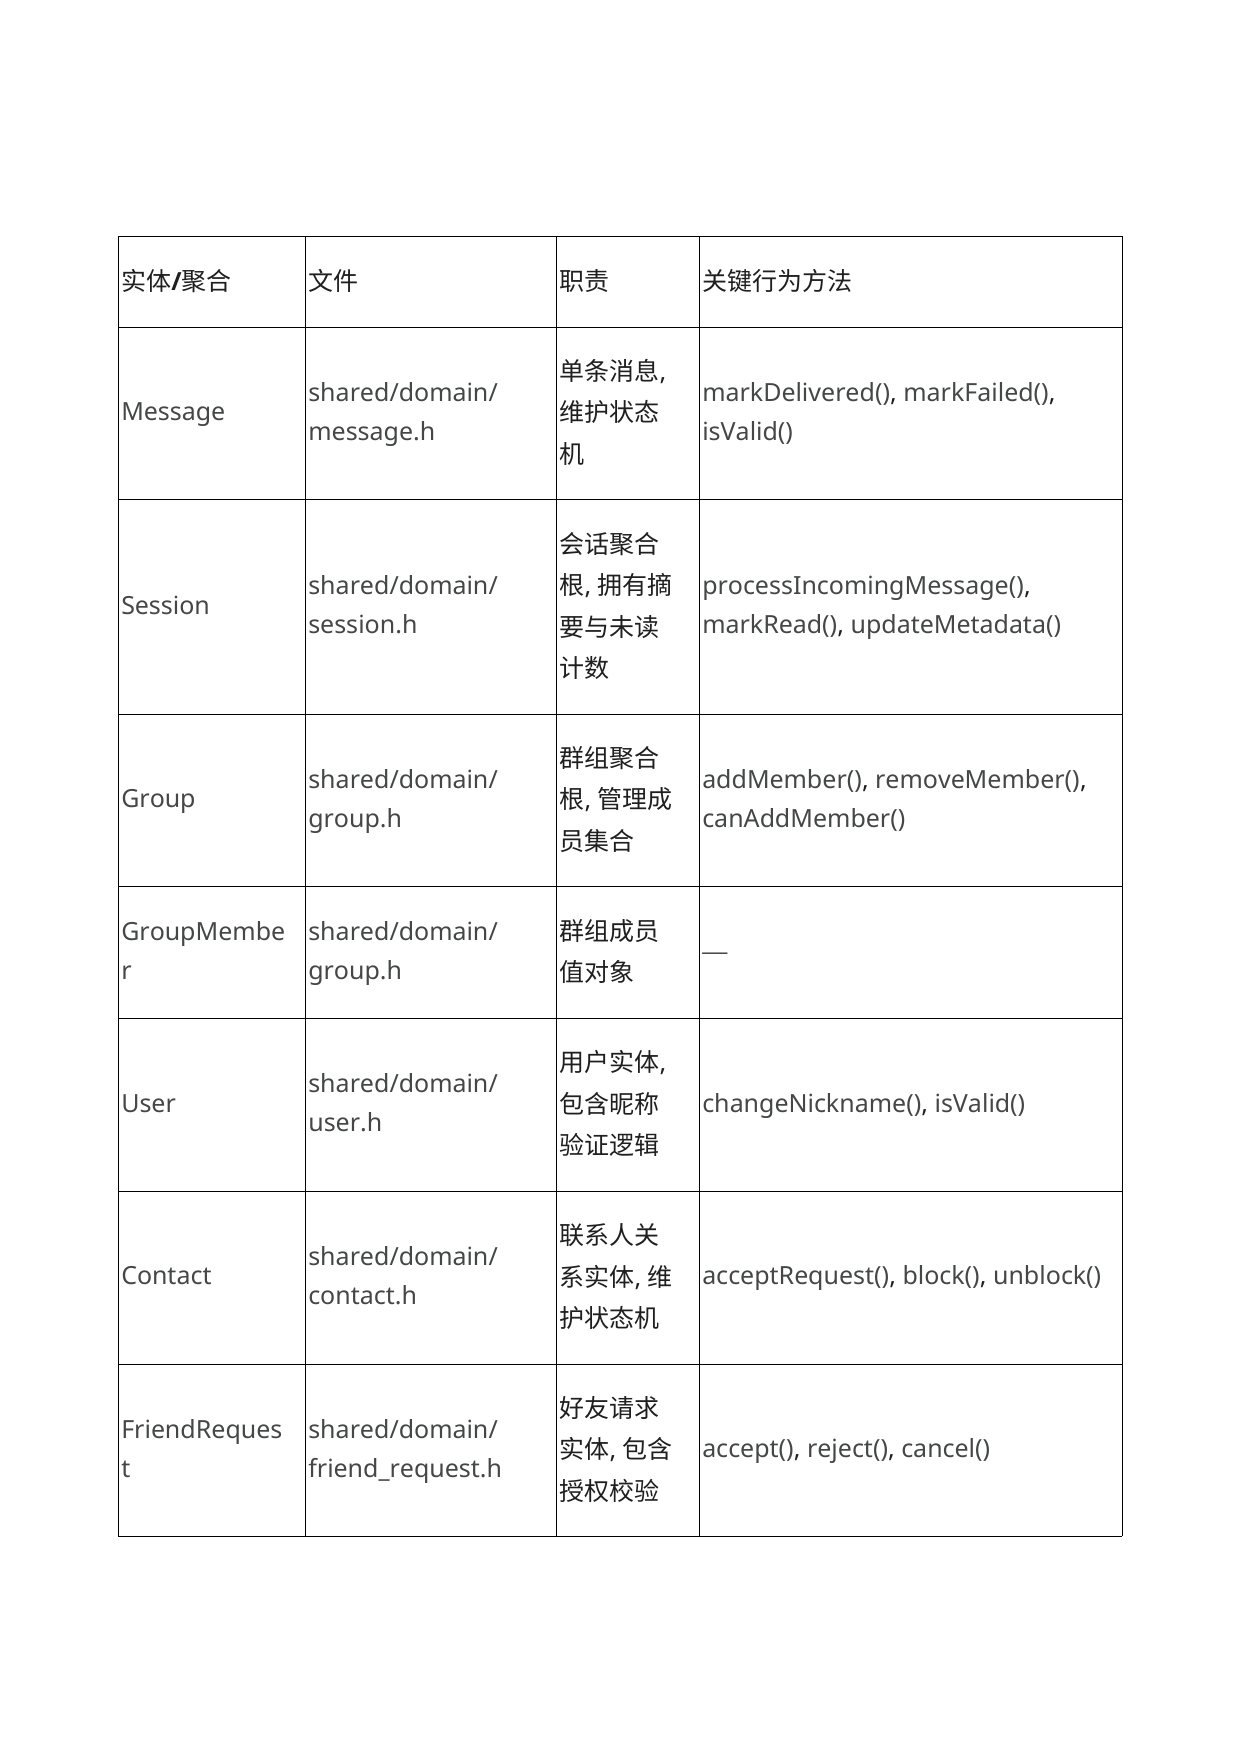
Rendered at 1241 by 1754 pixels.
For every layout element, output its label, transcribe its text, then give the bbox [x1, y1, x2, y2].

table_cell shared/domain/message.h [306, 328, 556, 499]
table_cell 群组成员值对象 [557, 887, 699, 1018]
table_cell Session [119, 500, 305, 713]
table_cell 用户实体, 包含昵称验证逻辑 [557, 1019, 699, 1191]
table_header 职责 [557, 237, 699, 327]
table_header 关键行为方法 [700, 237, 1122, 327]
table_cell 联系人关系实体, 维护状态机 [557, 1192, 699, 1363]
table_cell addMember(), removeMember(), canAddMember() [700, 715, 1122, 886]
table_cell 单条消息, 维护状态机 [557, 328, 699, 499]
table_cell shared/domain/friend_request.h [306, 1365, 556, 1536]
table_cell changeNickname(), isValid() [700, 1019, 1122, 1191]
table_cell User [119, 1019, 305, 1191]
table_cell FriendRequest [119, 1365, 305, 1536]
table_cell Group [119, 715, 305, 886]
table_cell 群组聚合根, 管理成员集合 [557, 715, 699, 886]
table_cell Contact [119, 1192, 305, 1363]
table_cell markDelivered(), markFailed(), isValid() [700, 328, 1122, 499]
table_cell 好友请求实体, 包含授权校验 [557, 1365, 699, 1536]
table_cell shared/domain/session.h [306, 500, 556, 713]
table_cell processIncomingMessage(), markRead(), updateMetadata() [700, 500, 1122, 713]
table_header 实体/聚合 [119, 237, 305, 327]
table_cell accept(), reject(), cancel() [700, 1365, 1122, 1536]
table_cell Message [119, 328, 305, 499]
table_cell shared/domain/user.h [306, 1019, 556, 1191]
table_cell 会话聚合根, 拥有摘要与未读计数 [557, 500, 699, 713]
table_cell shared/domain/group.h [306, 715, 556, 886]
table_header 文件 [306, 237, 556, 327]
table_cell GroupMember [119, 887, 305, 1018]
table_cell shared/domain/contact.h [306, 1192, 556, 1363]
table_cell shared/domain/group.h [306, 887, 556, 1018]
table_cell acceptRequest(), block(), unblock() [700, 1192, 1122, 1363]
table_cell — [700, 887, 1122, 1018]
